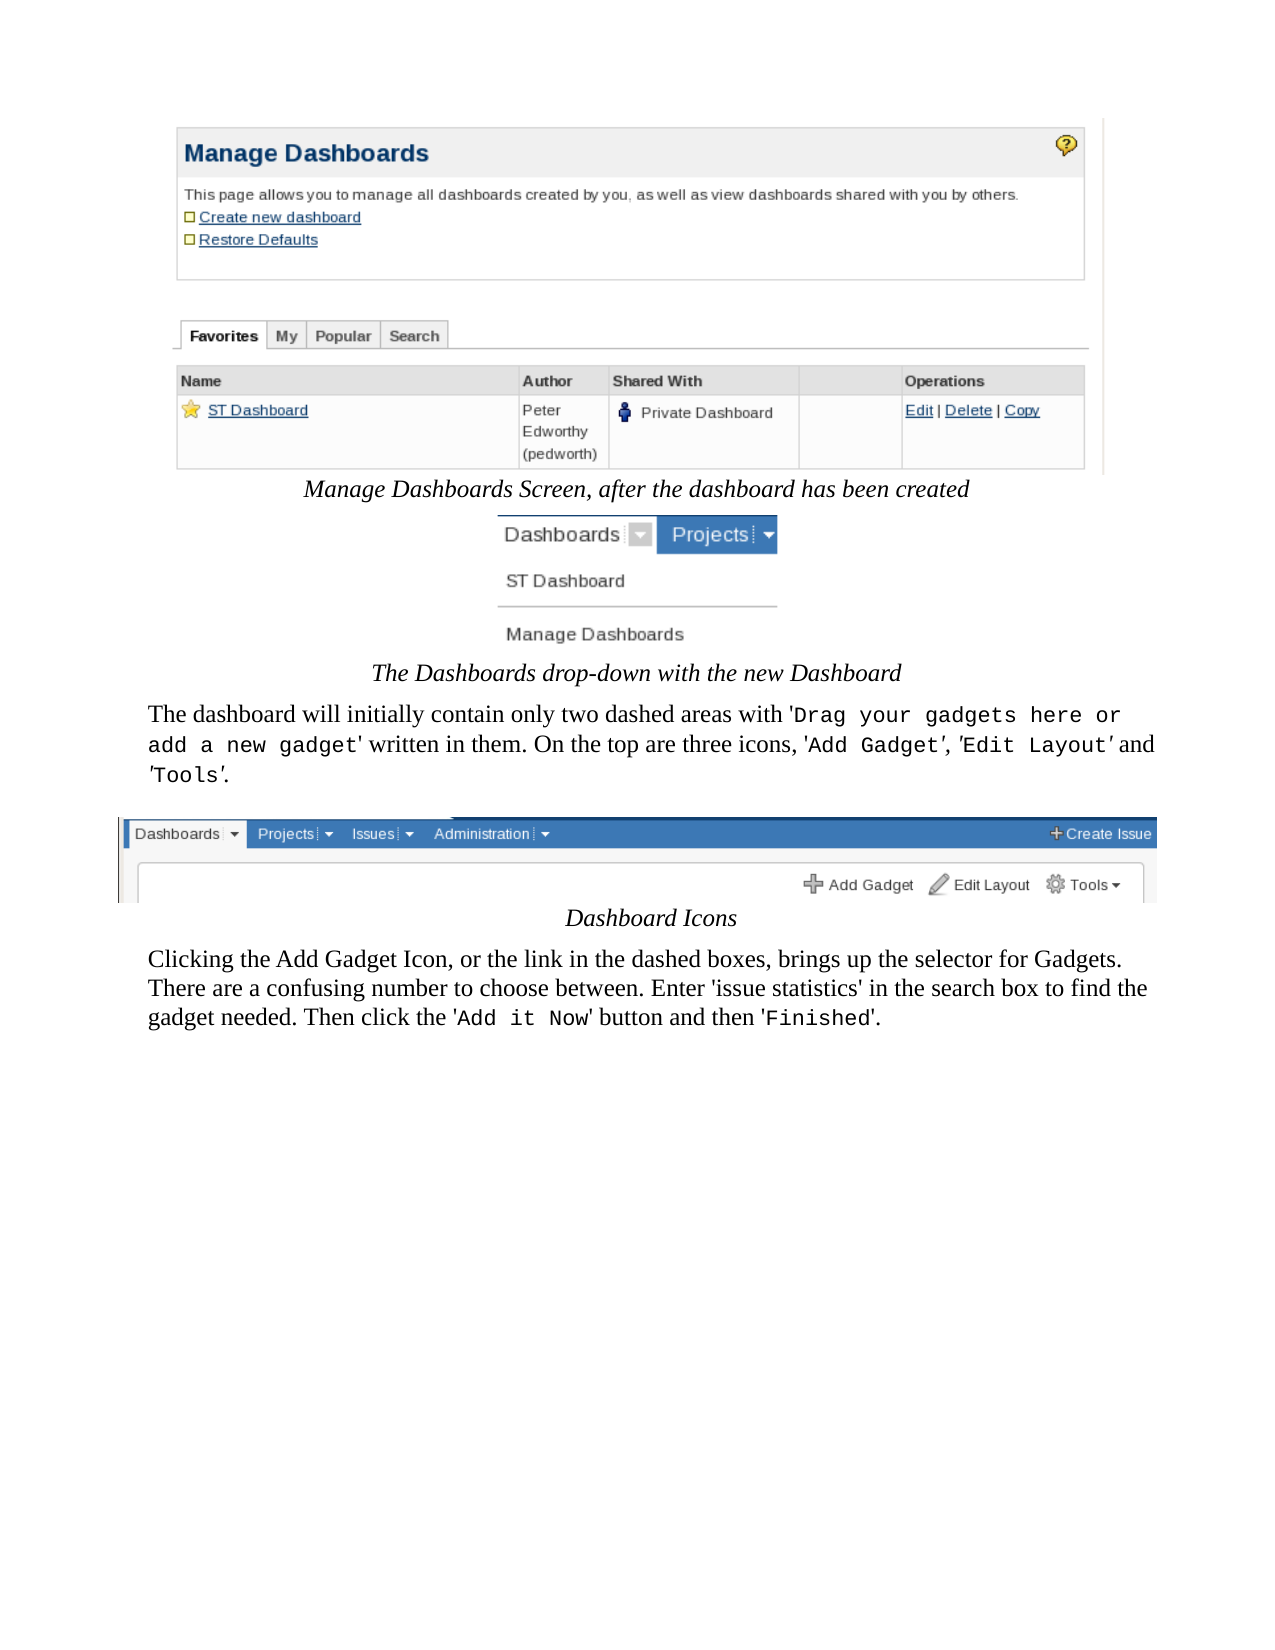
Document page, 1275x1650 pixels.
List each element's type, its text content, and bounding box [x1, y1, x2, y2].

text Clicking the Add Gadget Icon, or the link in the dashed boxes, brings up the selector for Gadgets. There are a confusing number to choose between. Enter 'issue statistics' in the search box to find the gadget needed. Then click the 'Add it Now' button and then 'Finished'. [148, 944, 1157, 1032]
picture [497, 515, 778, 658]
picture [170, 118, 1105, 475]
text The Dashboards drop-down with the new Dashboard [118, 515, 1157, 686]
text Dashboard Icons [148, 903, 1157, 932]
text The dashboard will initially contain only two dashed areas with 'Drag your gadgets here or add a new gadget' written in them. On the top are three icons, 'Add Gadget', 'Edit Layout' and 'Tools'. [148, 699, 1157, 788]
text Manage Dashboards Screen, after the dashboard has been created [118, 118, 1157, 503]
picture [118, 817, 1157, 903]
text [148, 801, 1157, 817]
